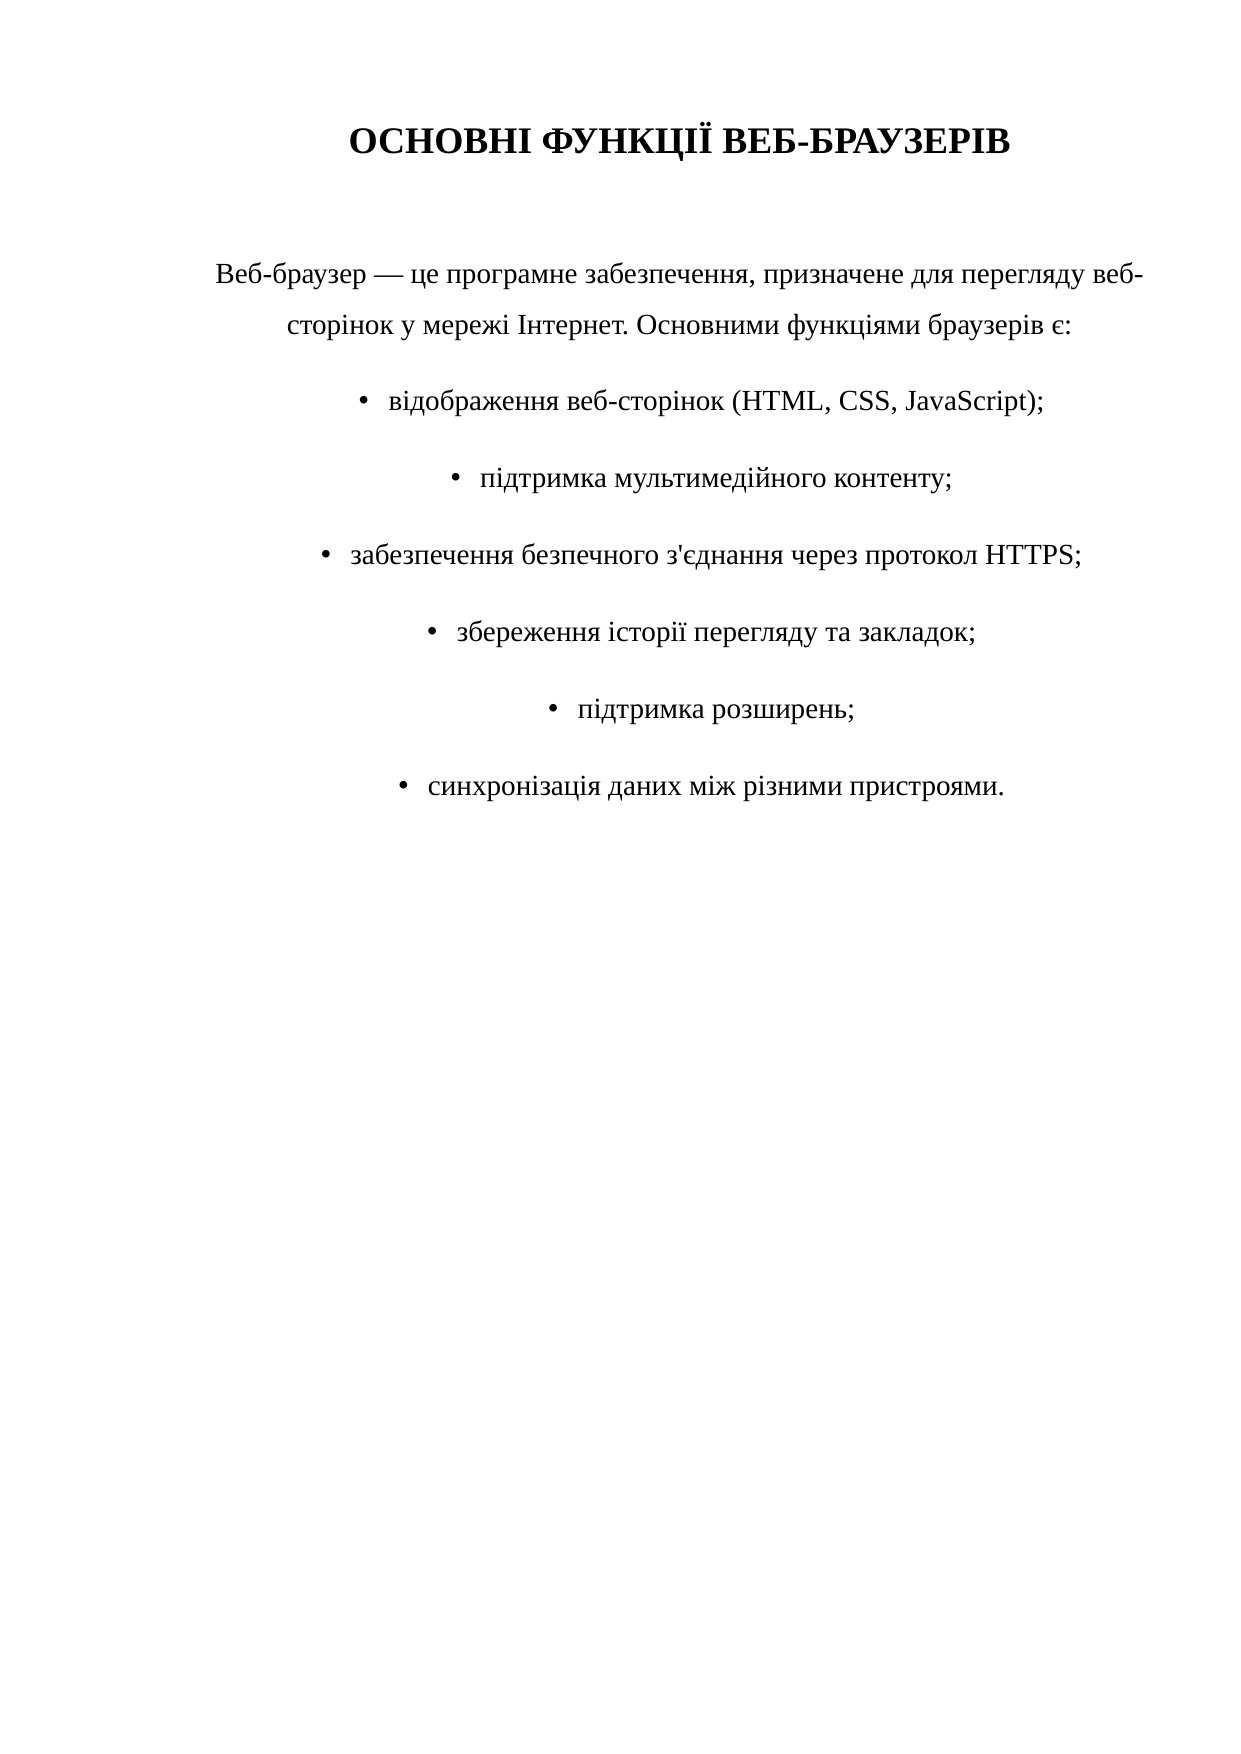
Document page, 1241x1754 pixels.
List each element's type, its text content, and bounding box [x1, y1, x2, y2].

list підтримка мультимедійного контенту; [221, 460, 1182, 494]
list збереження історії перегляду та закладок; [221, 614, 1182, 648]
text Веб-браузер — це програмне забезпечення, призначене для перегляду веб-сторінок у мережі Інтернет. Основними функціями браузерів є: [177, 256, 1182, 340]
subtitle ОСНОВНІ ФУНКЦІЇ ВЕБ-БРАУЗЕРІВ [177, 118, 1182, 161]
list забезпечення безпечного з'єднання через протокол HTTPS; [221, 537, 1182, 571]
list підтримка розширень; [221, 691, 1182, 725]
list відображення веб-сторінок (HTML, CSS, JavaScript); [221, 383, 1182, 417]
list синхронізація даних між різними пристроями. [221, 768, 1182, 802]
